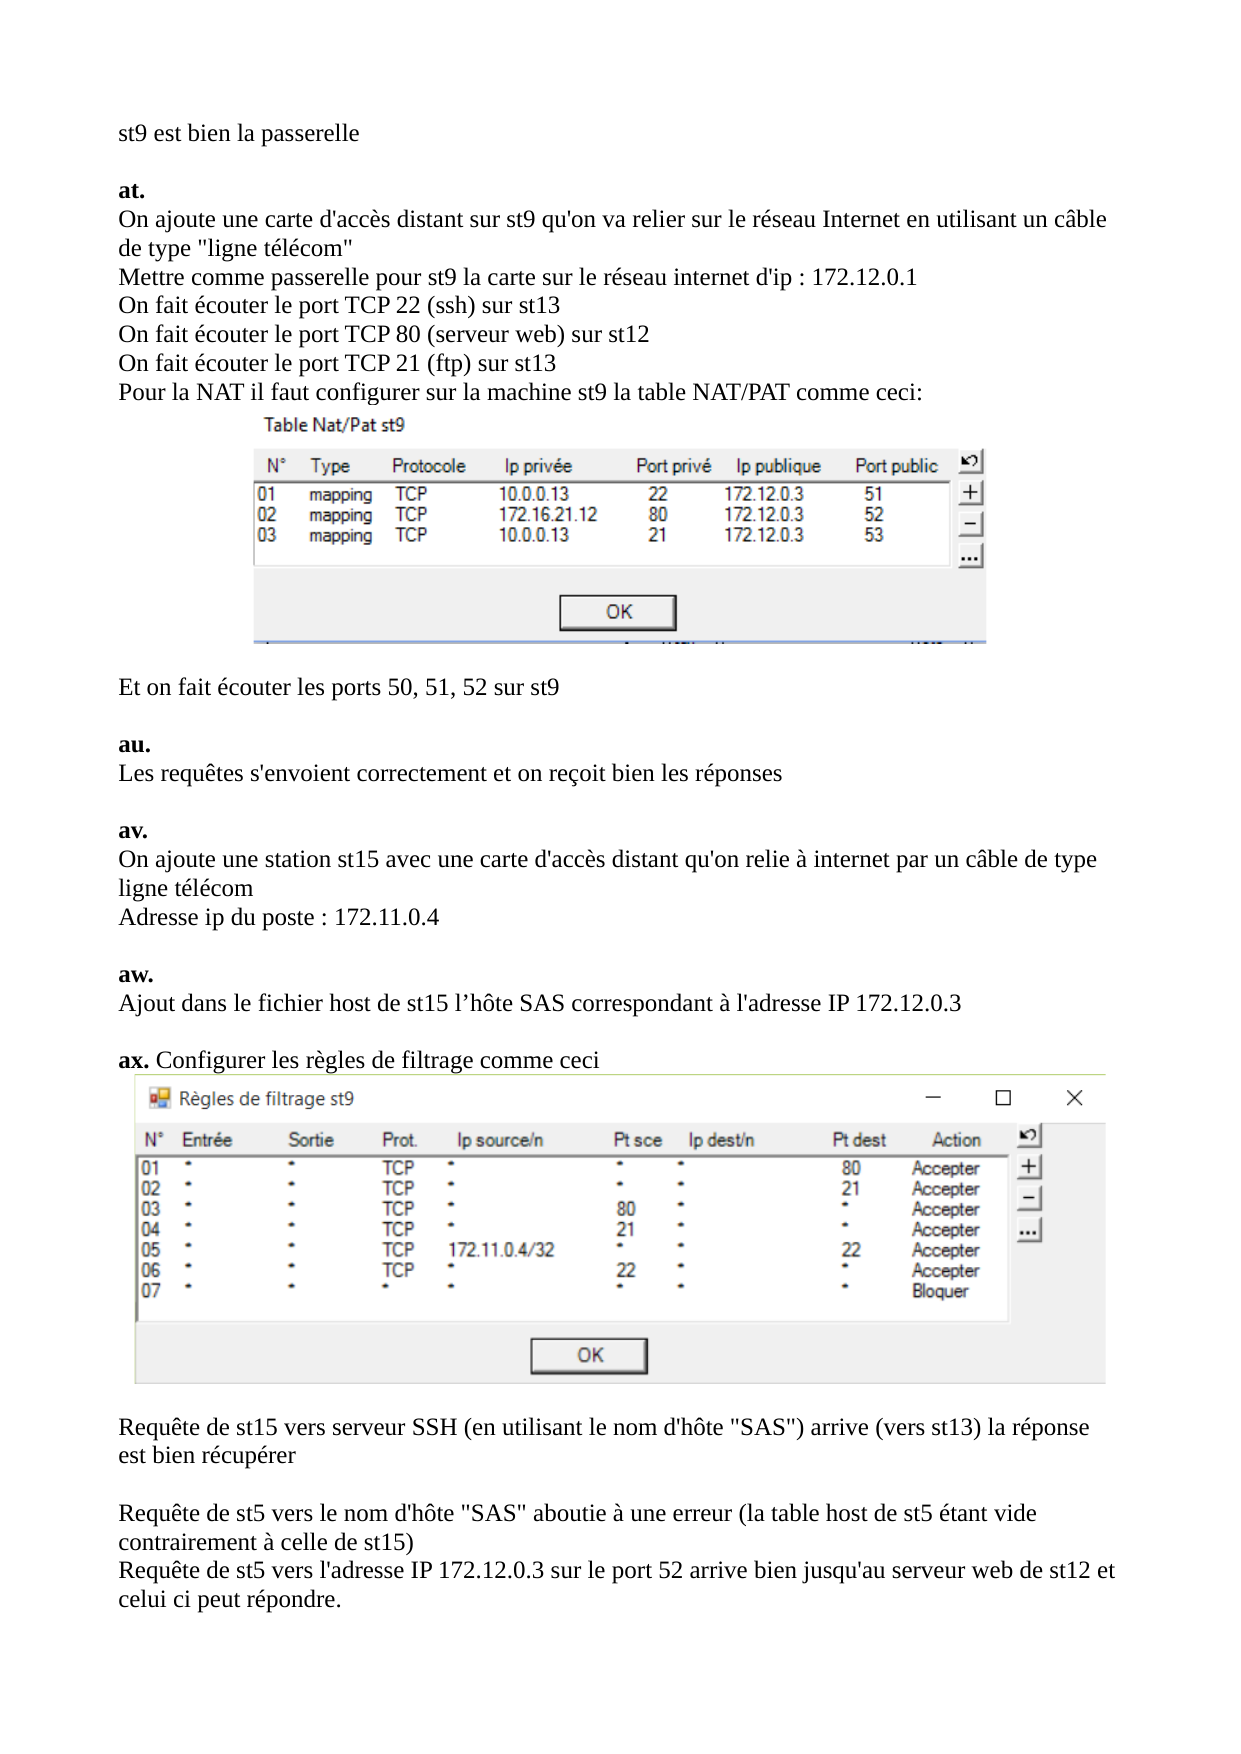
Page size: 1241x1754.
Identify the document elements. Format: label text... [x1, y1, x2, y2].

text at. [118, 176, 1122, 204]
text On ajoute une carte d'accès distant sur st9 qu'on va relier sur le réseau Internet en utilisant un câble de type "ligne télécom" [118, 204, 1122, 262]
text aw. [118, 959, 1122, 988]
text On fait écouter le port TCP 21 (ftp) sur st13 [118, 348, 1122, 377]
text Requête de st15 vers serveur SSH (en utilisant le nom d'hôte "SAS") arrive (vers st13) la réponse est bien récupérer [118, 1412, 1122, 1469]
text On fait écouter le port TCP 22 (ssh) sur st13 [118, 291, 1122, 319]
text Requête de st5 vers l'adresse IP 172.12.0.3 sur le port 52 arrive bien jusqu'au serveur web de st12 et celui ci peut répondre. [118, 1556, 1122, 1613]
text av. [118, 816, 1122, 844]
text ax. Configurer les règles de filtrage comme ceci [118, 1046, 1122, 1074]
text On fait écouter le port TCP 80 (serveur web) sur st12 [118, 319, 1122, 348]
text Adresse ip du poste : 172.11.0.4 [118, 902, 1122, 931]
picture [253, 405, 987, 644]
text Les requêtes s'envoient correctement et on reçoit bien les réponses [118, 758, 1122, 787]
text au. [118, 729, 1122, 758]
text Requête de st5 vers le nom d'hôte "SAS" aboutie à une erreur (la table host de st5 étant vide contrairement à celle de st15) [118, 1498, 1122, 1556]
text Et on fait écouter les ports 50, 51, 52 sur st9 [118, 672, 1122, 701]
picture [134, 1074, 1106, 1384]
text On ajoute une station st15 avec une carte d'accès distant qu'on relie à internet par un câble de type ligne télécom [118, 844, 1122, 902]
text Pour la NAT il faut configurer sur la machine st9 la table NAT/PAT comme ceci: [118, 377, 1122, 406]
text Mettre comme passerelle pour st9 la carte sur le réseau internet d'ip : 172.12.0.1 [118, 262, 1122, 291]
text st9 est bien la passerelle [118, 118, 1122, 147]
text Ajout dans le fichier host de st15 l’hôte SAS correspondant à l'adresse IP 172.12.0.3 [118, 988, 1122, 1017]
